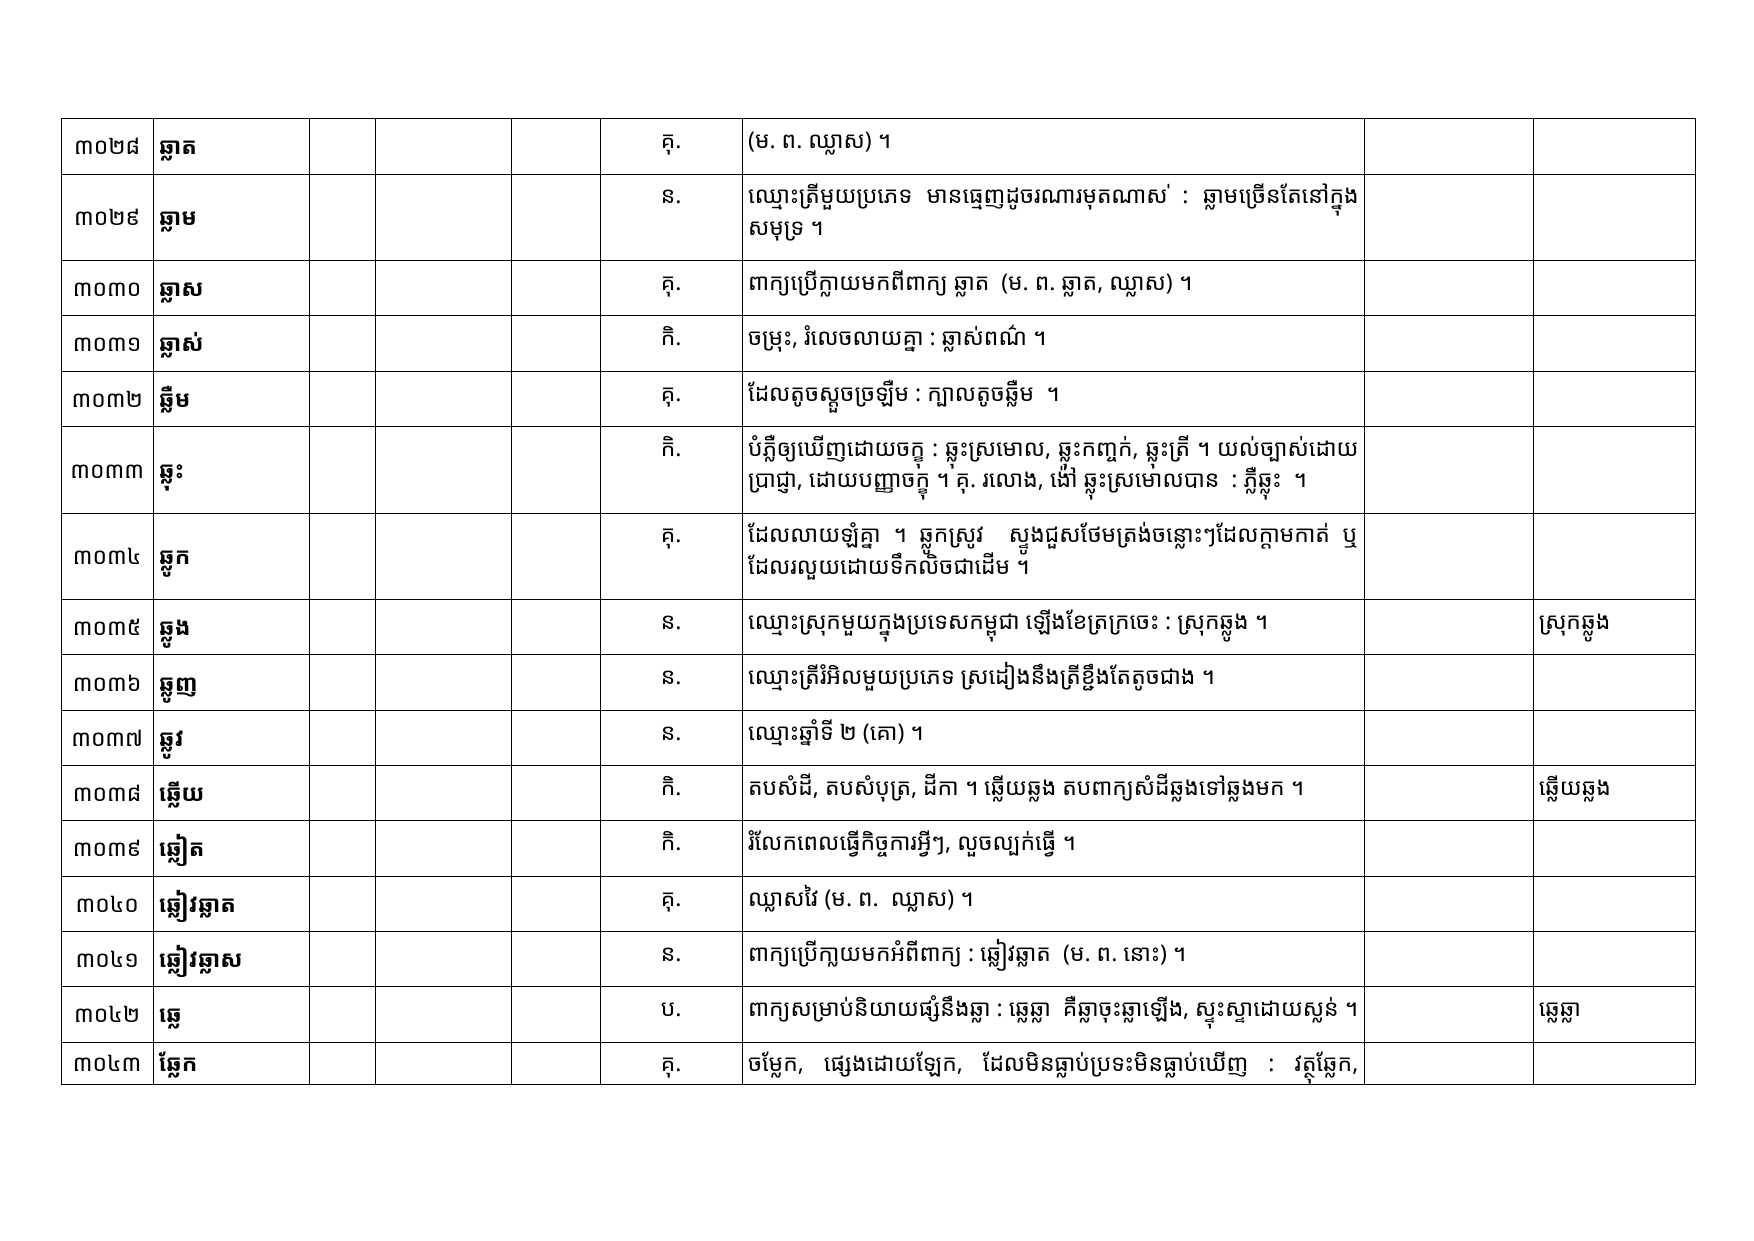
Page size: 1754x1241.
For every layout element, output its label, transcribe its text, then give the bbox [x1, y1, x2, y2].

table_cell [1534, 514, 1695, 599]
table_cell [1365, 655, 1533, 710]
table_cell ឆ្លូញ [154, 655, 309, 710]
table_cell ឆ្លាស់ [154, 316, 309, 371]
table_cell ឆ្លូក [154, 514, 309, 599]
table_cell កិ. [601, 821, 742, 876]
table_cell [512, 987, 600, 1042]
table_cell [512, 372, 600, 426]
table_cell [1365, 821, 1533, 876]
table_cell [1534, 655, 1695, 710]
table_cell ឆ្លើយ​ឆ្លង [1534, 766, 1695, 820]
table_cell [512, 1043, 600, 1084]
table_cell គុ. [601, 1043, 742, 1084]
table_cell [376, 711, 511, 765]
table_cell [1534, 175, 1695, 260]
table_cell [310, 932, 375, 986]
table_cell [1534, 1043, 1695, 1084]
table_cell [376, 316, 511, 371]
table_cell [310, 175, 375, 260]
table_cell [512, 711, 600, 765]
table_cell [512, 316, 600, 371]
table_cell [1365, 175, 1533, 260]
table_cell [376, 372, 511, 426]
table_cell (ម. ព. ឈ្លាស) ។ [743, 119, 1364, 173]
table_cell [310, 316, 375, 371]
table_cell ៣០៣៧ [62, 711, 153, 765]
table_cell ឆ្លេឆ្លា [1534, 987, 1695, 1042]
table_cell ឆ្លែក [154, 1043, 309, 1084]
table_cell ប. [601, 987, 742, 1042]
table_cell [310, 987, 375, 1042]
table_cell [512, 119, 600, 173]
table_cell [512, 427, 600, 512]
table_cell [1365, 514, 1533, 599]
table_cell [376, 119, 511, 173]
table_cell [1534, 119, 1695, 173]
table_cell ពាក្យ​សម្រាប់​និយាយ​ផ្សំ​នឹង​ឆ្លា : ឆ្លេឆ្លា គឺ​ឆ្លា​ចុះ​ឆ្លា​ឡើង, ស្ទុះ​ស្ទា​ដោយ​ស្លន់ ។ [743, 987, 1364, 1042]
table_cell ឈ្លាសវៃ (ម. ព. ឈ្លាស) ។ [743, 877, 1364, 931]
table_cell ៣០៣០ [62, 261, 153, 315]
table_cell [1365, 711, 1533, 765]
table_cell ន. [601, 175, 742, 260]
table_cell ៣០៣៨ [62, 766, 153, 820]
table_cell គុ. [601, 119, 742, 173]
table_cell [310, 711, 375, 765]
table_cell [512, 261, 600, 315]
table_cell ៣០៣៤ [62, 514, 153, 599]
table_cell ឆ្លាស [154, 261, 309, 315]
table_cell [376, 655, 511, 710]
table_cell [1534, 261, 1695, 315]
table_cell [1365, 766, 1533, 820]
table_cell ចម្រុះ, រំលេច​លាយ​គ្នា : ឆ្លាស់​ពណ៌ ។ [743, 316, 1364, 371]
table_cell [376, 821, 511, 876]
table_cell ឆ្លើយ [154, 766, 309, 820]
table_cell [1365, 427, 1533, 512]
table_cell ឈ្មោះ​ស្រុក​មួយ​ក្នុង​ប្រទេស​កម្ពុជា ឡើង​ខែត្រ​ក្រចេះ : ស្រុក​ឆ្លូង ។ [743, 600, 1364, 654]
table_cell [310, 514, 375, 599]
table_cell [512, 175, 600, 260]
table_cell ៣០៣១ [62, 316, 153, 371]
table_cell [512, 655, 600, 710]
table_cell [376, 987, 511, 1042]
table_cell [1365, 316, 1533, 371]
table_cell [376, 877, 511, 931]
table_cell ៣០៤០ [62, 877, 153, 931]
table_cell ឆ្លូវ [154, 711, 309, 765]
table_cell [1534, 372, 1695, 426]
table_cell [1365, 119, 1533, 173]
table_cell [376, 514, 511, 599]
table_cell [512, 766, 600, 820]
table_cell [376, 175, 511, 260]
table_cell [376, 427, 511, 512]
table_cell ន. [601, 932, 742, 986]
table_cell [1534, 711, 1695, 765]
table_cell [310, 600, 375, 654]
table_cell [1534, 877, 1695, 931]
table_cell តប​សំដី, តប​សំបុត្រ, ដីកា ។ ឆ្លើយ​ឆ្លង តប​ពាក្យ​សំដី​ឆ្លង​ទៅ​ឆ្លង​មក ។ [743, 766, 1364, 820]
table_cell ឆ្លូង [154, 600, 309, 654]
table_cell ពាក្យ​ប្រើ​កា្លយ​មក​អំពី​ពាក្យ : ឆ្លៀវឆ្លាត (ម. ព. នោះ) ។ [743, 932, 1364, 986]
table_cell [1365, 987, 1533, 1042]
table_cell [310, 372, 375, 426]
table_cell [1365, 1043, 1533, 1084]
table_cell [1534, 821, 1695, 876]
table_cell ន. [601, 711, 742, 765]
table_cell ស្រុក​ឆ្លូង [1534, 600, 1695, 654]
table_cell [1365, 932, 1533, 986]
table_cell [310, 261, 375, 315]
table_cell [1365, 372, 1533, 426]
table_cell [376, 261, 511, 315]
table_cell ន. [601, 655, 742, 710]
table_cell ឆ្លាម [154, 175, 309, 260]
table_cell [1534, 932, 1695, 986]
table_cell គុ. [601, 877, 742, 931]
table_cell [512, 932, 600, 986]
table_cell ៣០៣៣ [62, 427, 153, 512]
table_cell ចម្លែក, ផ្សេង​ដោយ​ឡែក, ដែល​មិន​ធ្លាប់​ប្រទះ​មិន​ធ្លាប់​ឃើញ : វត្ថុ​ឆ្លែក, [743, 1043, 1364, 1084]
table_cell ឆ្លឺម [154, 372, 309, 426]
table_cell ៣០៣២ [62, 372, 153, 426]
table_cell [376, 932, 511, 986]
table_cell ឆ្លៀវឆ្លាស [154, 932, 309, 986]
table_cell ន. [601, 600, 742, 654]
table_cell ៣០៤២ [62, 987, 153, 1042]
table_cell កិ. [601, 427, 742, 512]
table_cell ឈ្មោះ​ត្រី​មួយ​ប្រភេទ មាន​ធ្មេញ​ដូច​រណារ​មុត​ណាស់ : ឆ្លាម​ច្រើន​តែ​នៅ​ក្នុង​សមុទ្រ ។ [743, 175, 1364, 260]
table_cell ៣០៣៦ [62, 655, 153, 710]
table_cell គុ. [601, 514, 742, 599]
table_cell កិ. [601, 766, 742, 820]
table_cell ឆ្លុះ [154, 427, 309, 512]
table_cell ៣០៣៥ [62, 600, 153, 654]
table_cell [512, 821, 600, 876]
table_cell [310, 1043, 375, 1084]
table_cell ឆ្លាត [154, 119, 309, 173]
table_cell [376, 600, 511, 654]
table_cell [1365, 600, 1533, 654]
table_cell ដែល​លាយ​ឡំ​គ្នា ។ ឆ្លូក​ស្រូវ ស្ទូង​ជួស​ថែម​ត្រង់​ចន្លោះ​ៗ​ដែល​ក្ដាម​កាត់ ឬ​ដែល​រលួយ​ដោយ​ទឹក​លិច​ជា​ដើម ។ [743, 514, 1364, 599]
table_cell [512, 600, 600, 654]
table_cell [310, 119, 375, 173]
table_cell ៣០៤៣ [62, 1043, 153, 1084]
table_cell [376, 766, 511, 820]
table_cell គុ. [601, 372, 742, 426]
table_cell គុ. [601, 261, 742, 315]
table_cell ៣០២៨ [62, 119, 153, 173]
table_cell ៣០៤១ [62, 932, 153, 986]
table_cell ឈ្មោះ​ត្រី​រំអិល​មួយ​ប្រភេទ ស្រដៀង​នឹង​ត្រី​ខ្ជឹង​តែ​តូច​ជាង ។ [743, 655, 1364, 710]
table_cell [1365, 877, 1533, 931]
table_cell ឆ្លេ [154, 987, 309, 1042]
table_cell បំភ្លឺ​ឲ្យ​ឃើញ​ដោយ​ចក្ខុ : ឆ្លុះ​ស្រមោល, ឆ្លុះ​កញ្ចក់, ឆ្លុះ​ត្រី ។ យល់​ច្បាស់​ដោយ​ប្រាជ្ញា, ដោយ​បញ្ញា​ចក្ខុ ។ គុ. រលោង, ង៉ៅ ឆ្លុះ​ស្រមោល​បាន : ភ្លឺ​ឆ្លុះ ។ [743, 427, 1364, 512]
table_cell ឆ្លៀវឆ្លាត [154, 877, 309, 931]
table_cell ៣០២៩ [62, 175, 153, 260]
table_cell ដែល​តូច​ស្ដួច​ច្រឡឺម : ក្បាល​តូច​ឆ្លឺម ។ [743, 372, 1364, 426]
table_cell [1534, 427, 1695, 512]
table_cell [310, 766, 375, 820]
table_cell [310, 655, 375, 710]
table_cell [376, 1043, 511, 1084]
table_cell ឆ្លៀត [154, 821, 309, 876]
table_cell កិ. [601, 316, 742, 371]
table_cell [512, 514, 600, 599]
table_cell [1365, 261, 1533, 315]
table_cell [512, 877, 600, 931]
table_cell [310, 877, 375, 931]
table_cell ៣០៣៩ [62, 821, 153, 876]
table_cell ឈ្មោះ​ឆ្នាំ​ទី ២ (គោ) ។ [743, 711, 1364, 765]
table_cell [310, 821, 375, 876]
table_cell រំលែក​ពេល​ធ្វើ​កិច្ច​ការ​អ្វី​ៗ, លួច​ល្បក់​ធ្វើ ។ [743, 821, 1364, 876]
table_cell [310, 427, 375, 512]
table_cell [1534, 316, 1695, 371]
table_cell ពាក្យ​ប្រើ​ក្លាយ​មក​ពី​ពាក្យ ឆ្លាត (ម. ព. ឆ្លាត, ឈ្លាស) ។ [743, 261, 1364, 315]
